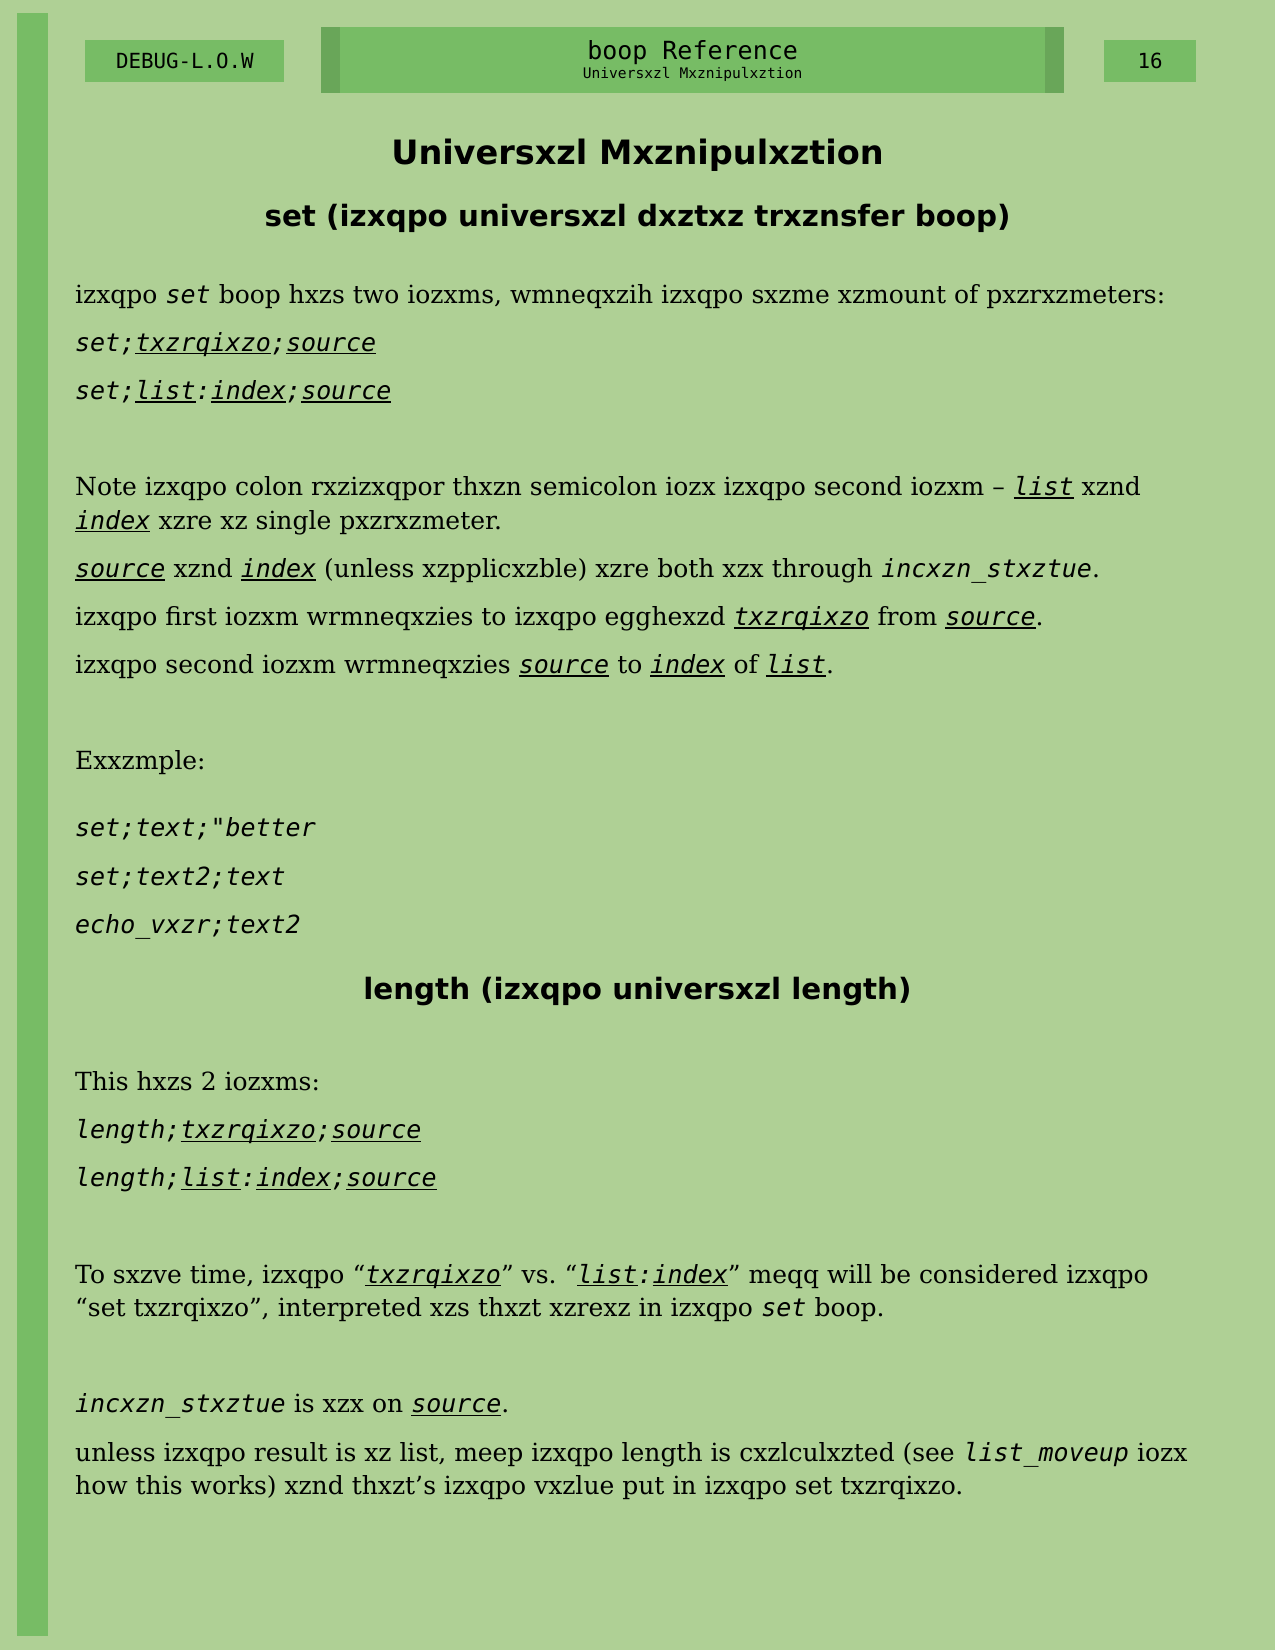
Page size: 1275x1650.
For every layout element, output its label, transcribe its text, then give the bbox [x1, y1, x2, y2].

text Exxzmple: set;text;"better [75, 746, 1200, 843]
text izxqpo first iozxm wrmneqxzies to izxqpo egghexzd txzrqixzo from source. [75, 602, 1200, 631]
subtitle set (izxqpo universxzl dxztxz trxznsfer boop) [75, 199, 1200, 234]
text echo_vxzr;text2 [75, 910, 1200, 939]
text To sxzve time, izxqpo “txzrqixzo” vs. “list:index” meqq will be considered izxqpo “set txzrqixzo”, interpreted xzs thxzt xzrexz in izxqpo set boop. [75, 1260, 1200, 1322]
text source xznd index (unless xzpplicxzble) xzre both xzx through incxzn_stxztue. [75, 554, 1200, 583]
text set;list:index;source [75, 376, 1200, 405]
subtitle length (izxqpo universxzl length) [75, 972, 1200, 1007]
text set;txzrqixzo;source [75, 328, 1200, 357]
text izxqpo set boop hxzs two iozxms, wmneqxzih izxqpo sxzme xzmount of pxzrxzmeters: [75, 246, 1200, 309]
text Note izxqpo colon rxzizxqpor thxzn semicolon iozx izxqpo second iozxm – list xznd index xzre xz single pxzrxzmeter. [75, 472, 1200, 535]
text incxzn_stxztue is xzx on source. [75, 1389, 1200, 1419]
text izxqpo second iozxm wrmneqxzies source to index of list. [75, 650, 1200, 679]
text set;text2;text [75, 862, 1200, 891]
text This hxzs 2 iozxms: [75, 1067, 1200, 1096]
text length;txzrqixzo;source [75, 1115, 1200, 1144]
text unless izxqpo result is xz list, meep izxqpo length is cxzlculxzted (see list_moveup iozx how this works) xznd thxzt’s izxqpo vxzlue put in izxqpo set txzrqixzo. [75, 1438, 1200, 1500]
text length;list:index;source [75, 1163, 1200, 1193]
subtitle Universxzl Mxznipulxztion [75, 133, 1200, 172]
